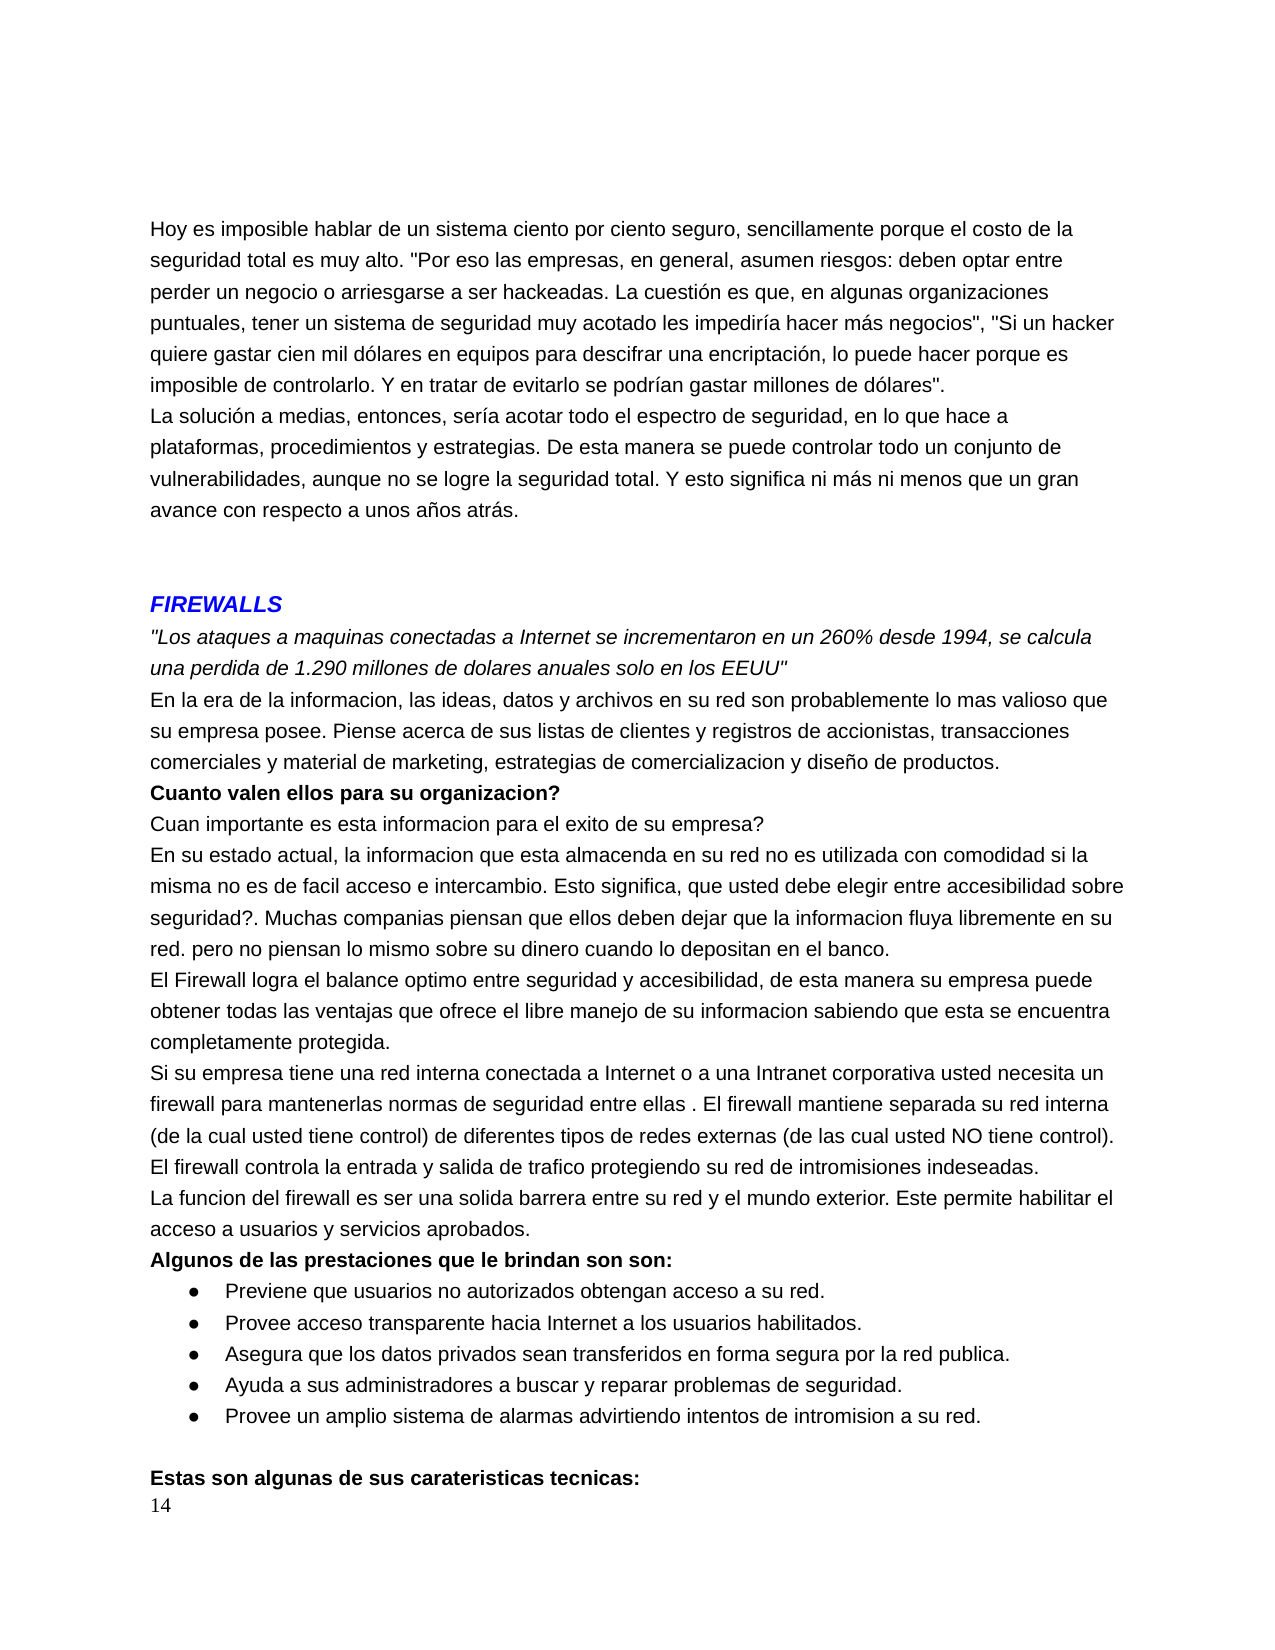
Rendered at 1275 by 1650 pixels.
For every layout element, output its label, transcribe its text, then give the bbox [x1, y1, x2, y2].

text La solución a medias, entonces, sería acotar todo el espectro de seguridad, en lo que hace a plataformas, procedimientos y estrategias. De esta manera se puede controlar todo un conjunto de vulnerabilidades, aunque no se logre la seguridad total. Y esto significa ni más ni menos que un gran avance con respecto a unos años atrás. [150, 404, 1125, 521]
text En la era de la informacion, las ideas, datos y archivos en su red son probablemente lo mas valioso que su empresa posee. Piense acerca de sus listas de clientes y registros de accionistas, transacciones comerciales y material de marketing, estrategias de comercializacion y diseño de productos. [150, 687, 1125, 774]
text Cuanto valen ellos para su organizacion? [150, 781, 1125, 805]
text FIREWALLS [150, 591, 1125, 617]
text Algunos de las prestaciones que le brindan son son: [150, 1248, 1125, 1272]
list Asegura que los datos privados sean transferidos en forma segura por la red publica. [187, 1341, 1125, 1365]
text Si su empresa tiene una red interna conectada a Internet o a una Intranet corporativa usted necesita un firewall para mantenerlas normas de seguridad entre ellas . El firewall mantiene separada su red interna (de la cual usted tiene control) de diferentes tipos de redes externas (de las cual usted NO tiene control). El firewall controla la entrada y salida de trafico protegiendo su red de intromisiones indeseadas. [150, 1061, 1125, 1178]
list Provee un amplio sistema de alarmas advirtiendo intentos de intromision a su red. [187, 1404, 1125, 1428]
text En su estado actual, la informacion que esta almacenda en su red no es utilizada con comodidad si la misma no es de facil acceso e intercambio. Esto significa, que usted debe elegir entre accesibilidad sobre seguridad?. Muchas companias piensan que ellos deben dejar que la informacion fluya libremente en su red. pero no piensan lo mismo sobre su dinero cuando lo depositan en el banco. [150, 843, 1125, 961]
text La funcion del firewall es ser una solida barrera entre su red y el mundo exterior. Este permite habilitar el acceso a usuarios y servicios aprobados. [150, 1186, 1125, 1241]
text El Firewall logra el balance optimo entre seguridad y accesibilidad, de esta manera su empresa puede obtener todas las ventajas que ofrece el libre manejo de su informacion sabiendo que esta se encuentra completamente protegida. [150, 968, 1125, 1054]
text "Los ataques a maquinas conectadas a Internet se incrementaron en un 260% desde 1994, se calcula una perdida de 1.290 millones de dolares anuales solo en los EEUU" [150, 625, 1125, 680]
text Cuan importante es esta informacion para el exito de su empresa? [150, 812, 1125, 836]
list Previene que usuarios no autorizados obtengan acceso a su red. [187, 1279, 1125, 1303]
list Provee acceso transparente hacia Internet a los usuarios habilitados. [187, 1310, 1125, 1334]
text Hoy es imposible hablar de un sistema ciento por ciento seguro, sencillamente porque el costo de la seguridad total es muy alto. "Por eso las empresas, en general, asumen riesgos: deben optar entre perder un negocio o arriesgarse a ser hackeadas. La cuestión es que, en algunas organizaciones puntuales, tener un sistema de seguridad muy acotado les impediría hacer más negocios", "Si un hacker quiere gastar cien mil dólares en equipos para descifrar una encriptación, lo puede hacer porque es imposible de controlarlo. Y en tratar de evitarlo se podrían gastar millones de dólares". [150, 217, 1125, 397]
text Estas son algunas de sus carateristicas tecnicas: [150, 1466, 1125, 1490]
list Ayuda a sus administradores a buscar y reparar problemas de seguridad. [187, 1373, 1125, 1397]
